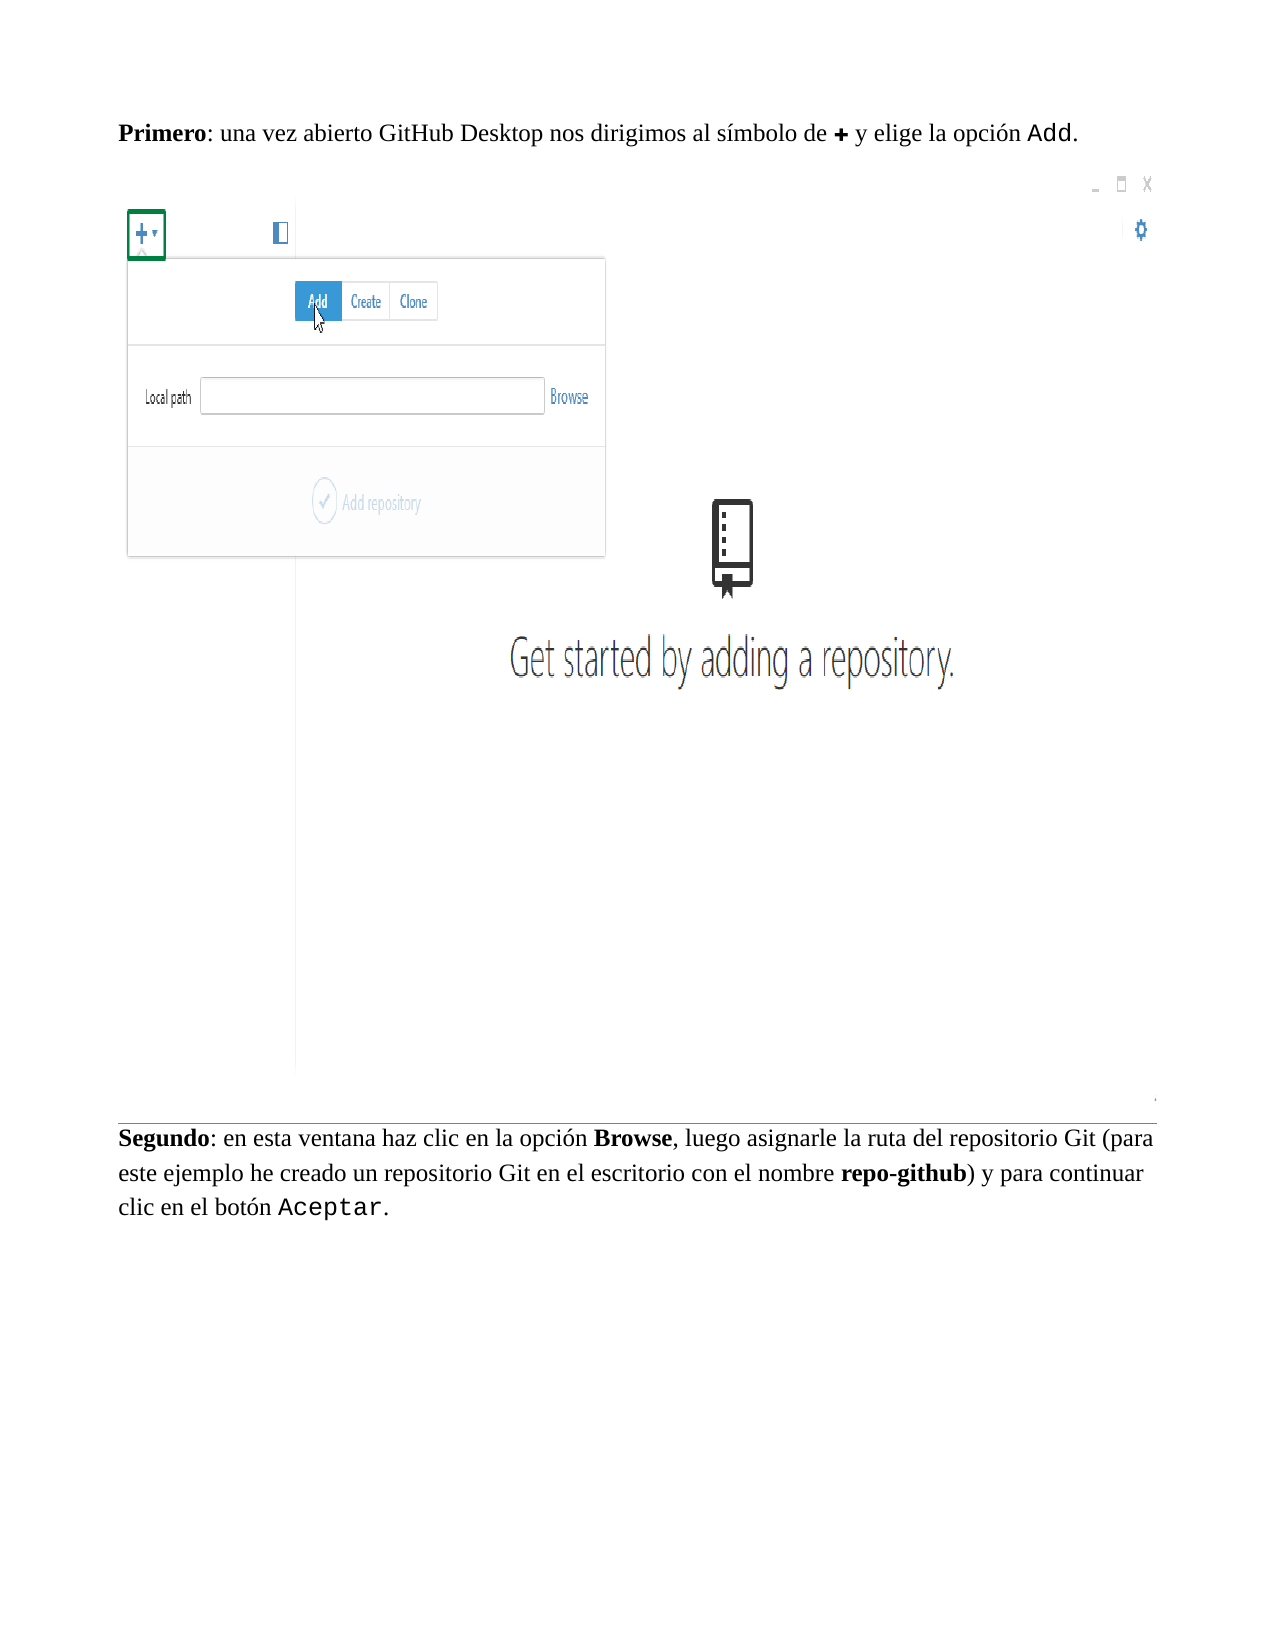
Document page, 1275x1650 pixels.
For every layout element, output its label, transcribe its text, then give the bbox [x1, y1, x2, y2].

text Segundo: en esta ventana haz clic en la opción Browse, luego asignarle la ruta del repositorio Git (para este ejemplo he creado un repositorio Git en el escritorio con el nombre repo-github) y para continuar clic en el botón Aceptar. [118, 1124, 1157, 1223]
text Primero: una vez abierto GitHub Desktop nos dirigimos al símbolo de ✚ y elige la opción Add. [118, 118, 1157, 149]
picture [118, 169, 1157, 1103]
